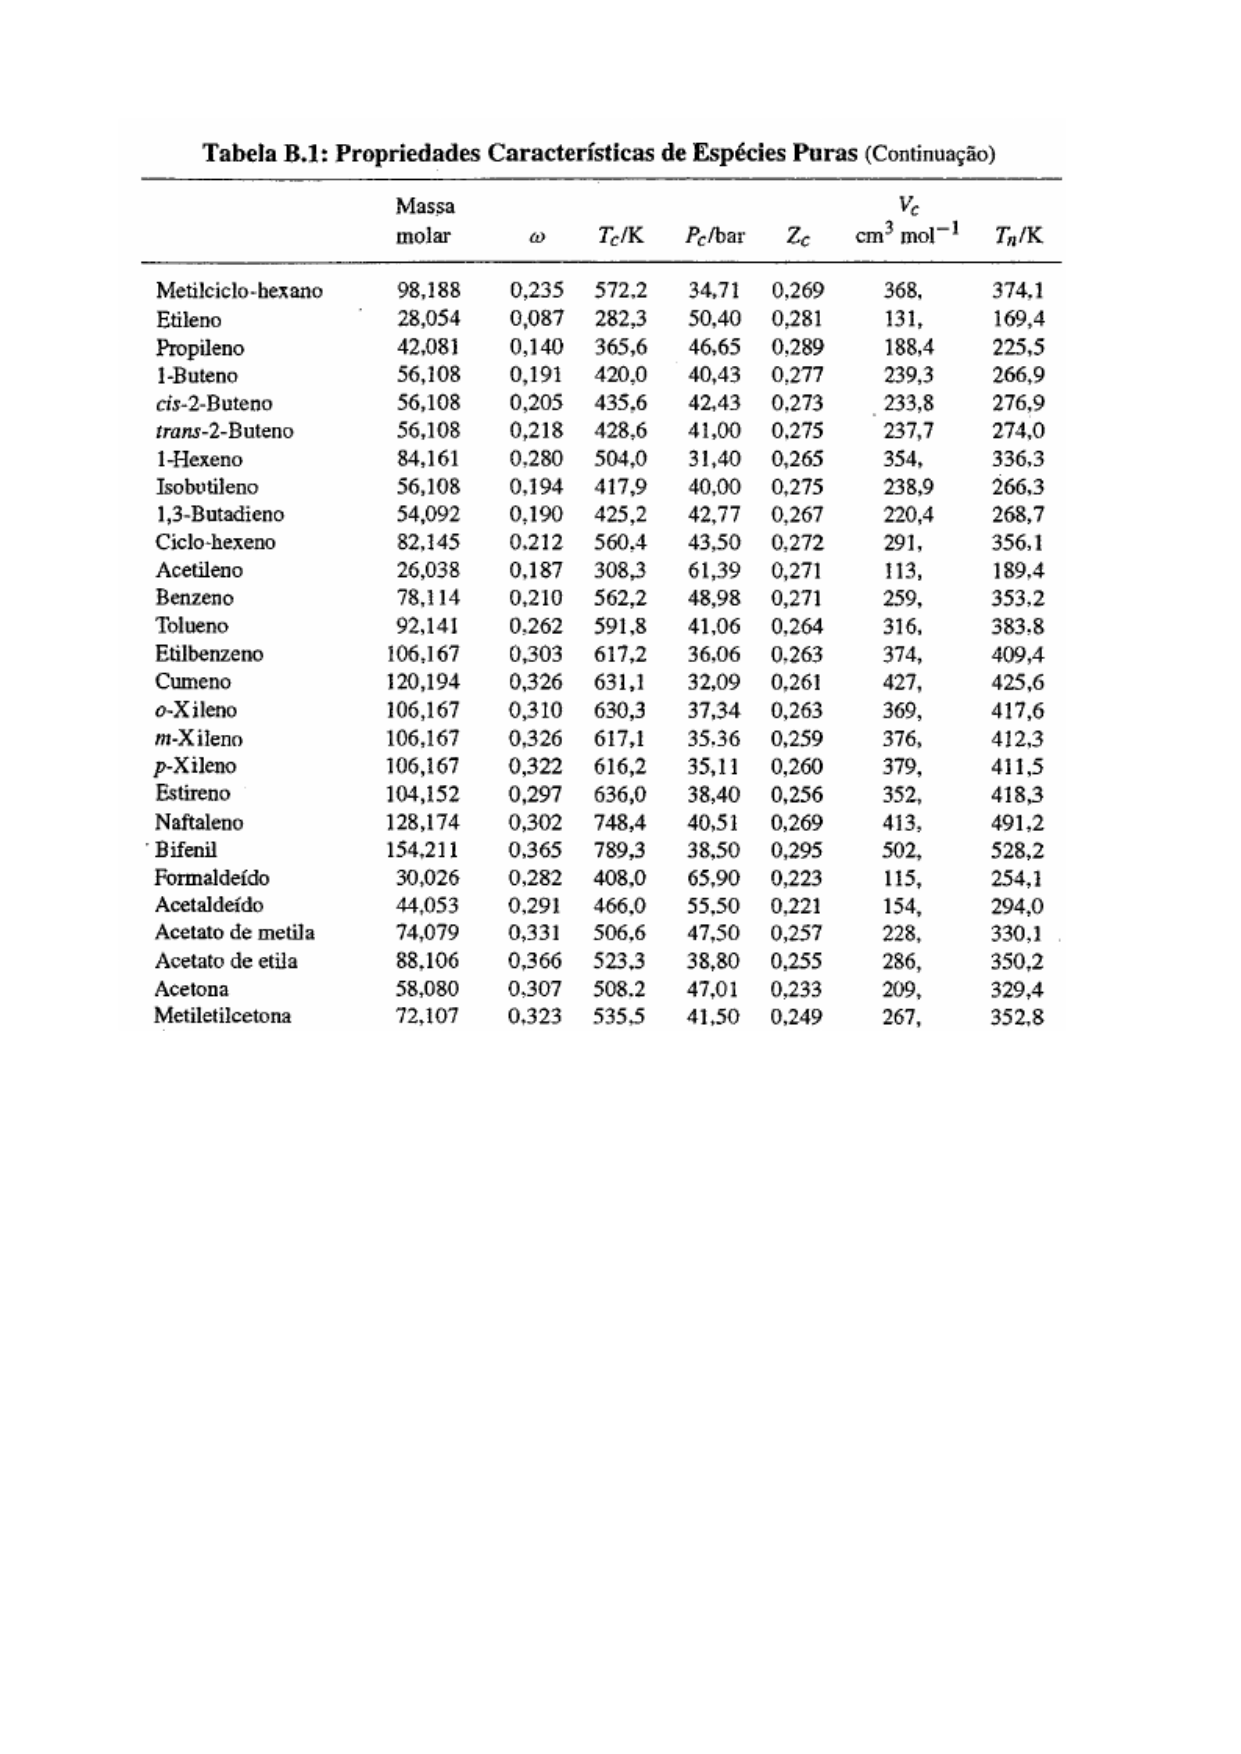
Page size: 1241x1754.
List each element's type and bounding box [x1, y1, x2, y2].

picture [118, 118, 1067, 1031]
